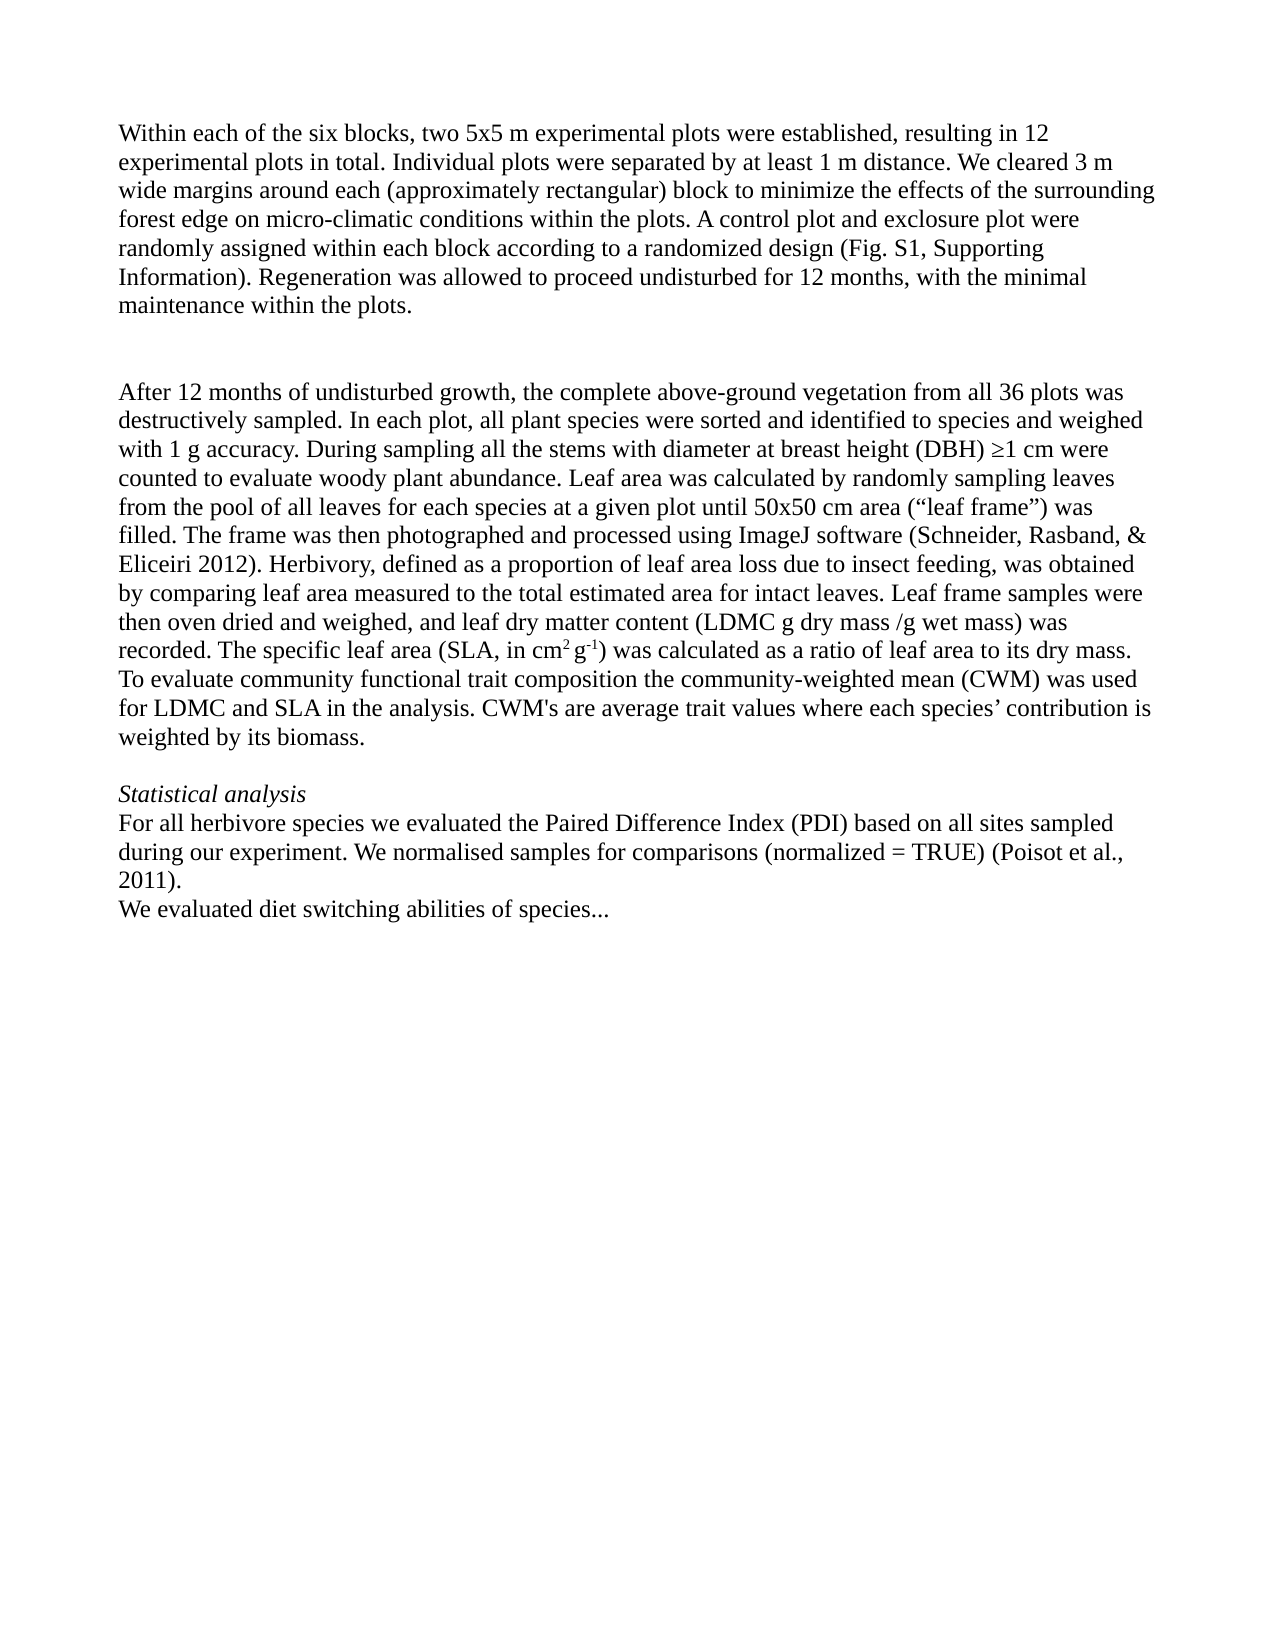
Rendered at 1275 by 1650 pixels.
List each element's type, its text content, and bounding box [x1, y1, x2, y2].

text Within each of the six blocks, two 5x5 m experimental plots were established, resulting in 12 experimental plots in total. Individual plots were separated by at least 1 m distance. We cleared 3 m wide margins around each (approximately rectangular) block to minimize the effects of the surrounding forest edge on micro-climatic conditions within the plots. A control plot and exclosure plot were randomly assigned within each block according to a randomized design (Fig. S1, Supporting Information). Regeneration was allowed to proceed undisturbed for 12 months, with the minimal maintenance within the plots. [118, 118, 1157, 319]
text Statistical analysis [118, 779, 1157, 808]
text We evaluated diet switching abilities of species... [118, 894, 1157, 923]
text For all herbivore species we evaluated the Paired Difference Index (PDI) based on all sites sampled during our experiment. We normalised samples for comparisons (normalized = TRUE) (Poisot et al., 2011). [118, 808, 1157, 894]
text After 12 months of undisturbed growth, the complete above-ground vegetation from all 36 plots was destructively sampled. In each plot, all plant species were sorted and identified to species and weighed with 1 g accuracy. During sampling all the stems with diameter at breast height (DBH) ≥1 cm were counted to evaluate woody plant abundance. Leaf area was calculated by randomly sampling leaves from the pool of all leaves for each species at a given plot until 50x50 cm area (“leaf frame”) was filled. The frame was then photographed and processed using ImageJ software (Schneider, Rasband, & Eliceiri 2012). Herbivory, defined as a proportion of leaf area loss due to insect feeding, was obtained by comparing leaf area measured to the total estimated area for intact leaves. Leaf frame samples were then oven dried and weighed, and leaf dry matter content (LDMC g dry mass /g wet mass) was recorded. The specific leaf area (SLA, in cm2 g-1) was calculated as a ratio of leaf area to its dry mass. To evaluate community functional trait composition the community-weighted mean (CWM) was used for LDMC and SLA in the analysis. CWM's are average trait values where each species’ contribution is weighted by its biomass. [118, 377, 1157, 751]
